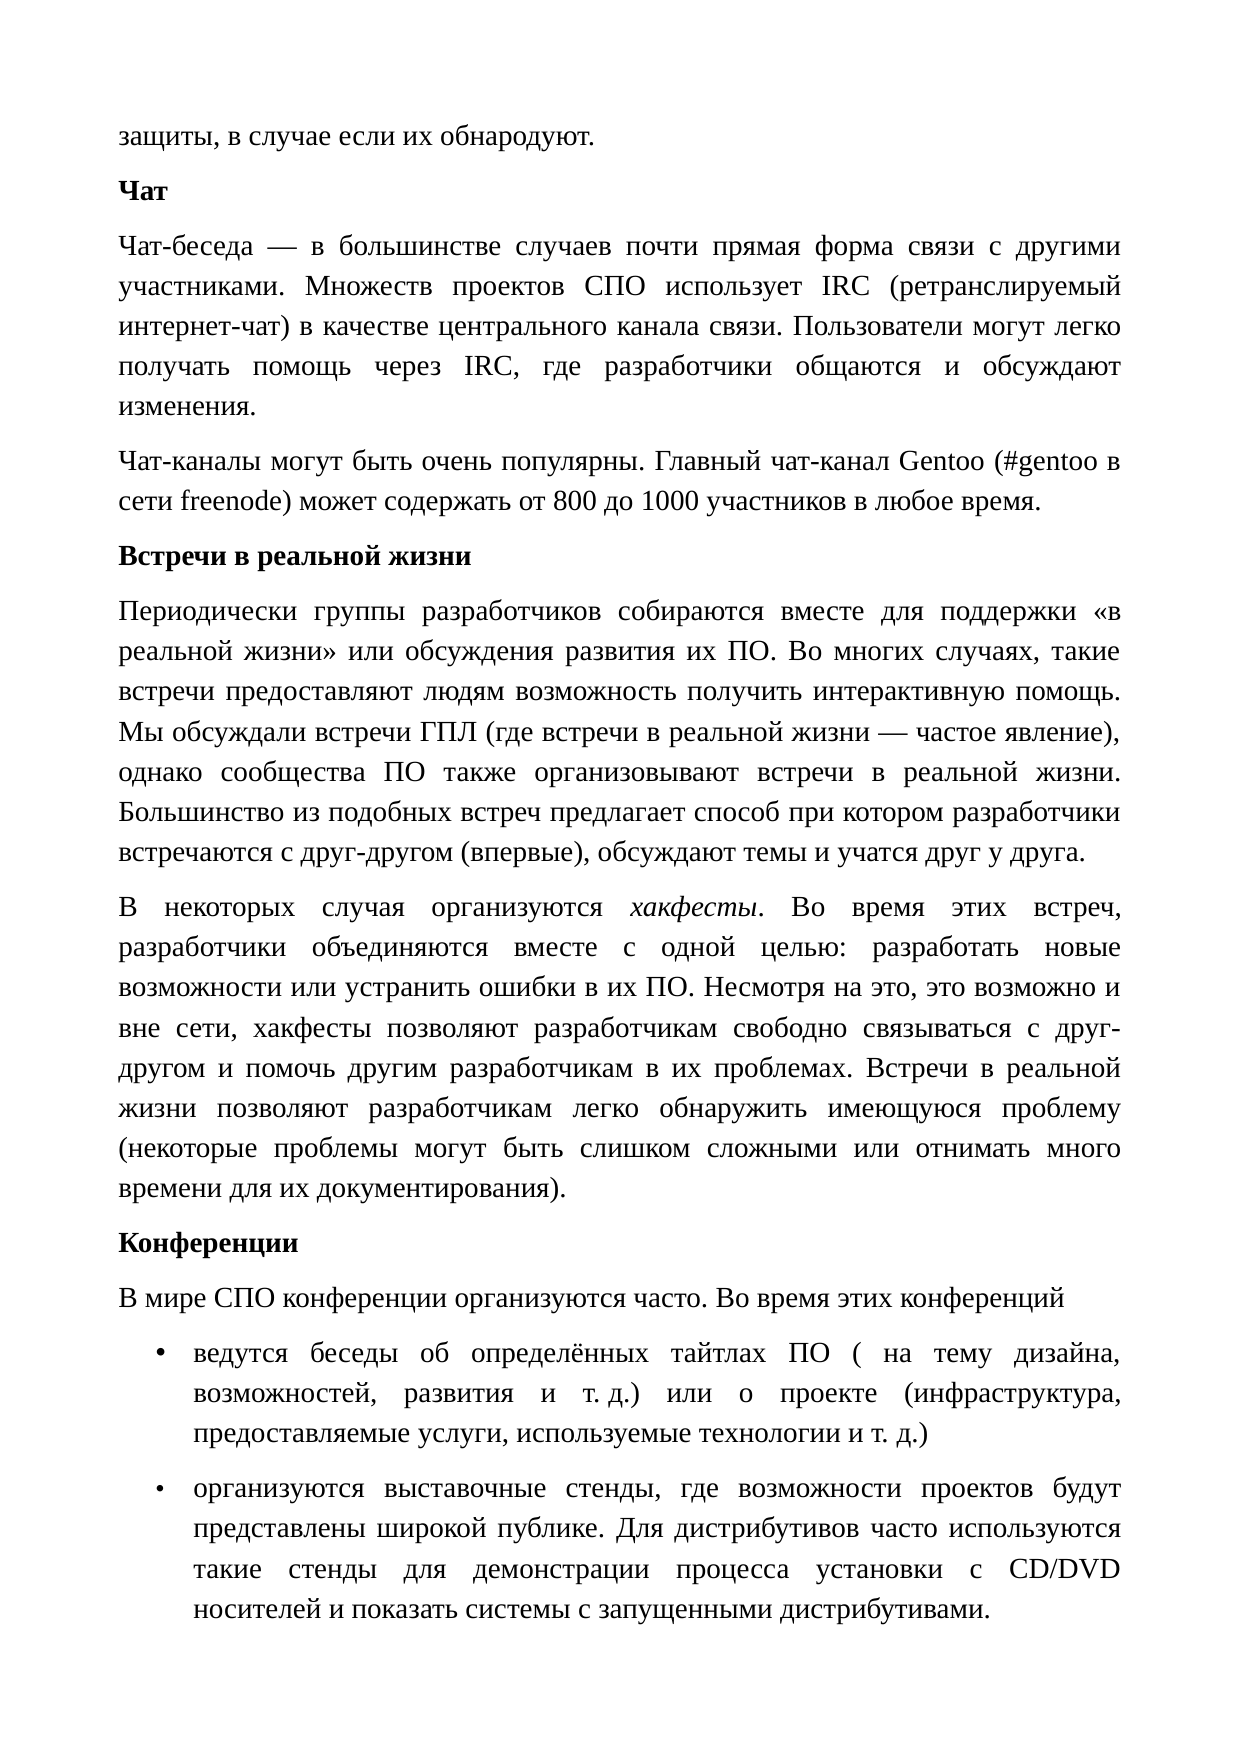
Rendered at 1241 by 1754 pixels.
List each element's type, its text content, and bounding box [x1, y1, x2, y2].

text Встречи в реальной жизни [118, 538, 1122, 572]
text В некоторых случая организуются хакфесты. Во время этих встреч, разработчики объединяются вместе с одной целью: разработать новые возможности или устранить ошибки в их ПО. Несмотря на это, это возможно и вне сети, хакфесты позволяют разработчикам свободно связываться с друг-другом и помочь другим разработчикам в их проблемах. Встречи в реальной жизни позволяют разработчикам легко обнаружить имеющуюся проблему (некоторые проблемы могут быть слишком сложными или отнимать много времени для их документирования). [118, 889, 1122, 1204]
list ведутся беседы об определённых тайтлах ПО ( на тему дизайна, возможностей, развития и т. д.) или о проекте (инфраструктура, предоставляемые услуги, используемые технологии и т. д.) [156, 1335, 1122, 1449]
list организуются выставочные стенды, где возможности проектов будут представлены широкой публике. Для дистрибутивов часто используются такие стенды для демонстрации процесса установки с CD/DVD носителей и показать системы с запущенными дистрибутивами. [156, 1470, 1122, 1624]
text Периодически группы разработчиков собираются вместе для поддержки «в реальной жизни» или обсуждения развития их ПО. Во многих случаях, такие встречи предоставляют людям возможность получить интерактивную помощь. Мы обсуждали встречи ГПЛ (где встречи в реальной жизни — частое явление), однако сообщества ПО также организовывают встречи в реальной жизни. Большинство из подобных встреч предлагает способ при котором разработчики встречаются с друг-другом (впервые), обсуждают темы и учатся друг у друга. [118, 593, 1122, 868]
text В мире СПО конференции организуются часто. Во время этих конференций [118, 1280, 1122, 1314]
text Чат [118, 173, 1122, 206]
text защиты, в случае если их обнародуют. [118, 118, 1122, 152]
text Чат-каналы могут быть очень популярны. Главный чат-канал Gentoo (#gentoo в сети freenode) может содержать от 800 до 1000 участников в любое время. [118, 443, 1122, 517]
text Чат-беседа — в большинстве случаев почти прямая форма связи с другими участниками. Множеств проектов СПО использует IRC (ретранслируемый интернет-чат) в качестве центрального канала связи. Пользователи могут легко получать помощь через IRC, где разработчики общаются и обсуждают изменения. [118, 228, 1122, 422]
text Конференции [118, 1225, 1122, 1259]
